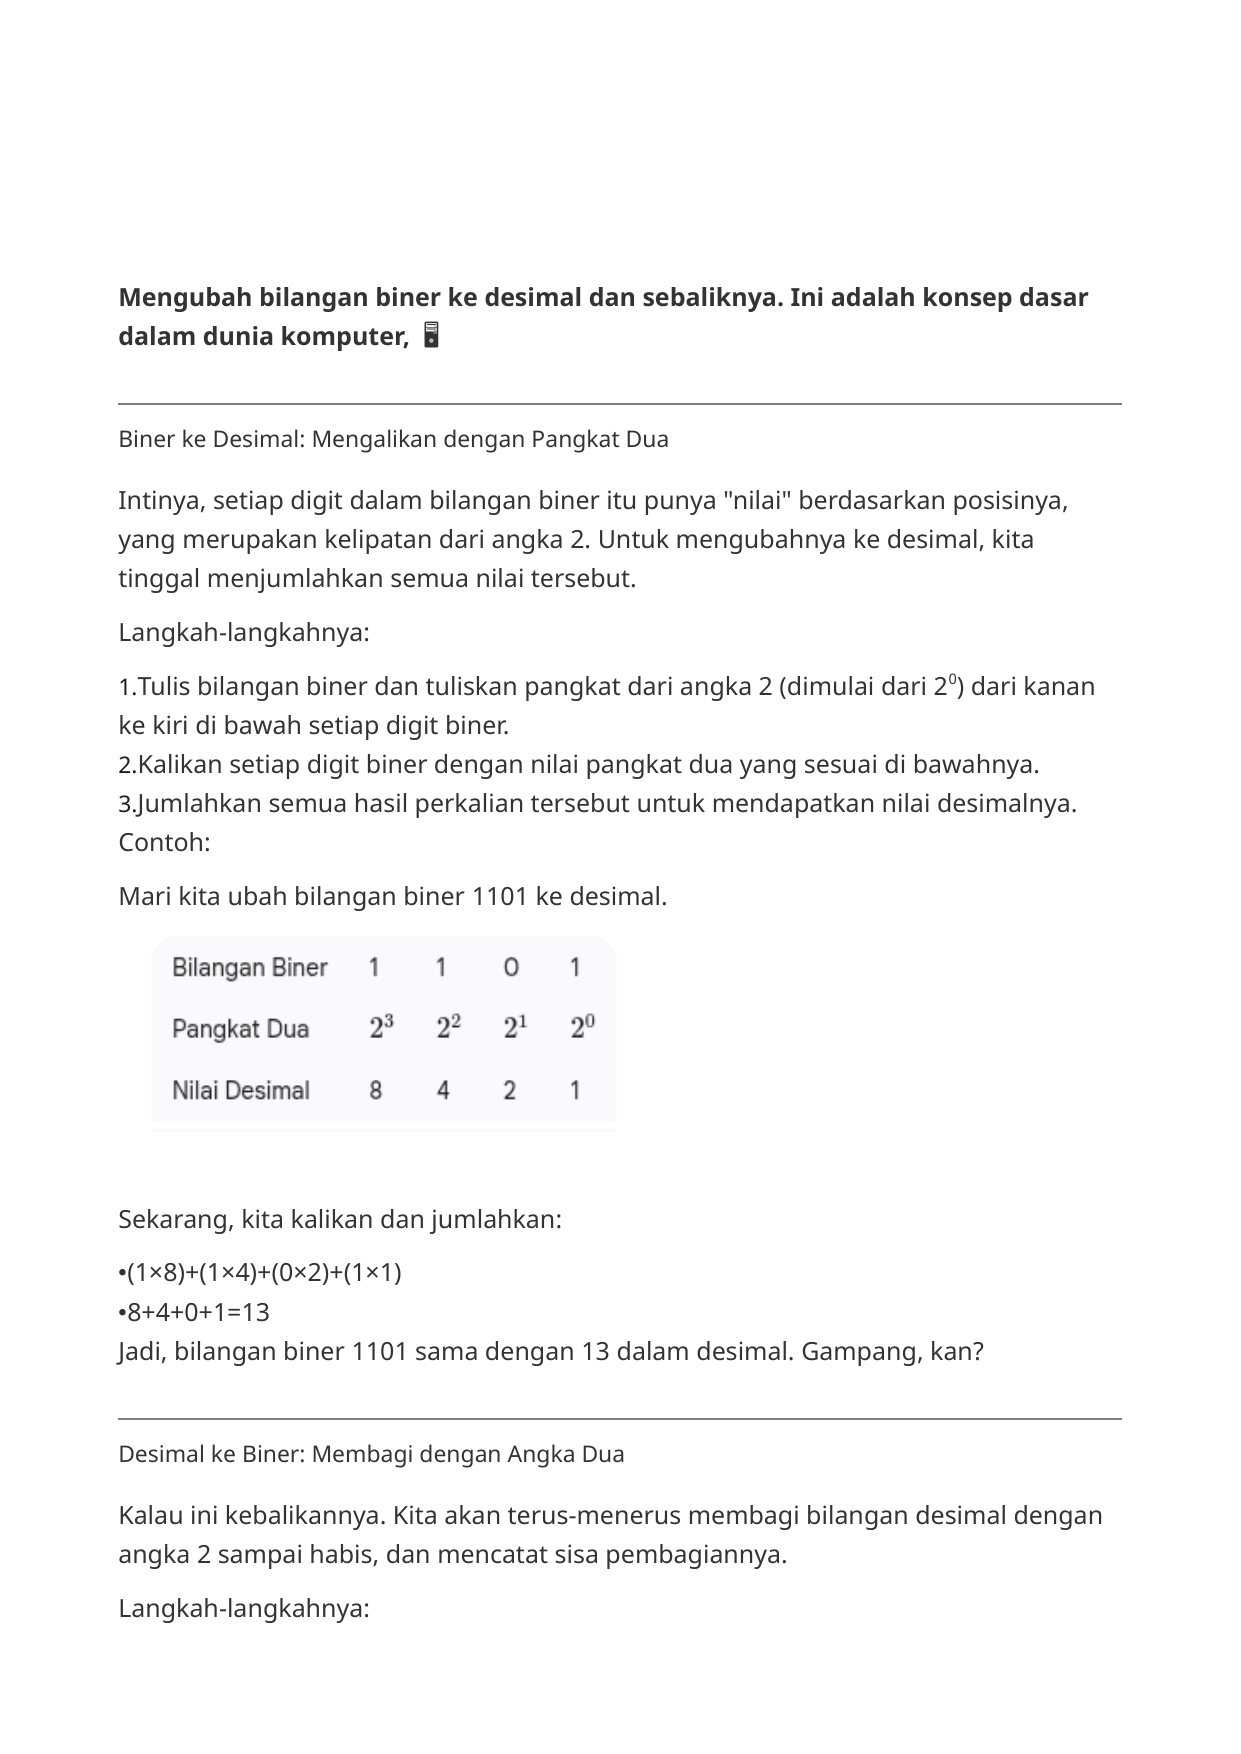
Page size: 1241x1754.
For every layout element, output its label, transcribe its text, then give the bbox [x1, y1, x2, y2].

text Kalau ini kebalikannya. Kita akan terus-menerus membagi bilangan desimal dengan angka 2 sampai habis, dan mencatat sisa pembagiannya. [118, 1497, 1122, 1571]
text Langkah-langkahnya: [118, 1590, 1122, 1624]
text Sekarang, kita kalikan dan jumlahkan: [118, 1201, 1122, 1235]
text Mari kita ubah bilangan biner 1101 ke desimal. [118, 879, 1122, 913]
text Intinya, setiap digit dalam bilangan biner itu punya "nilai" berdasarkan posisinya, yang merupakan kelipatan dari angka 2. Untuk mengubahnya ke desimal, kita tinggal menjumlahkan semua nilai tersebut. [118, 482, 1122, 595]
subtitle Desimal ke Biner: Membagi dengan Angka Dua [118, 1438, 1122, 1469]
text Jadi, bilangan biner 1101 sama dengan 13 dalam desimal. Gampang, kan? [118, 1333, 1122, 1367]
text Contoh: [118, 825, 1122, 859]
list Kalikan setiap digit biner dengan nilai pangkat dua yang sesuai di bawahnya. [118, 747, 1122, 781]
list 8+4+0+1=13 [118, 1294, 1122, 1328]
list Tulis bilangan biner dan tuliskan pangkat dari angka 2 (dimulai dari 20) dari kanan ke kiri di bawah setiap digit biner. [118, 668, 1122, 742]
list (1×8)+(1×4)+(0×2)+(1×1) [118, 1255, 1122, 1289]
list Jumlahkan semua hasil perkalian tersebut untuk mendapatkan nilai desimalnya. [118, 786, 1122, 820]
text Langkah-langkahnya: [118, 614, 1122, 649]
subtitle Biner ke Desimal: Mengalikan dengan Pangkat Dua [118, 423, 1122, 454]
text Mengubah bilangan biner ke desimal dan sebaliknya. Ini adalah konsep dasar dalam dunia komputer, 🖥️ [118, 279, 1122, 353]
picture [123, 920, 649, 1132]
